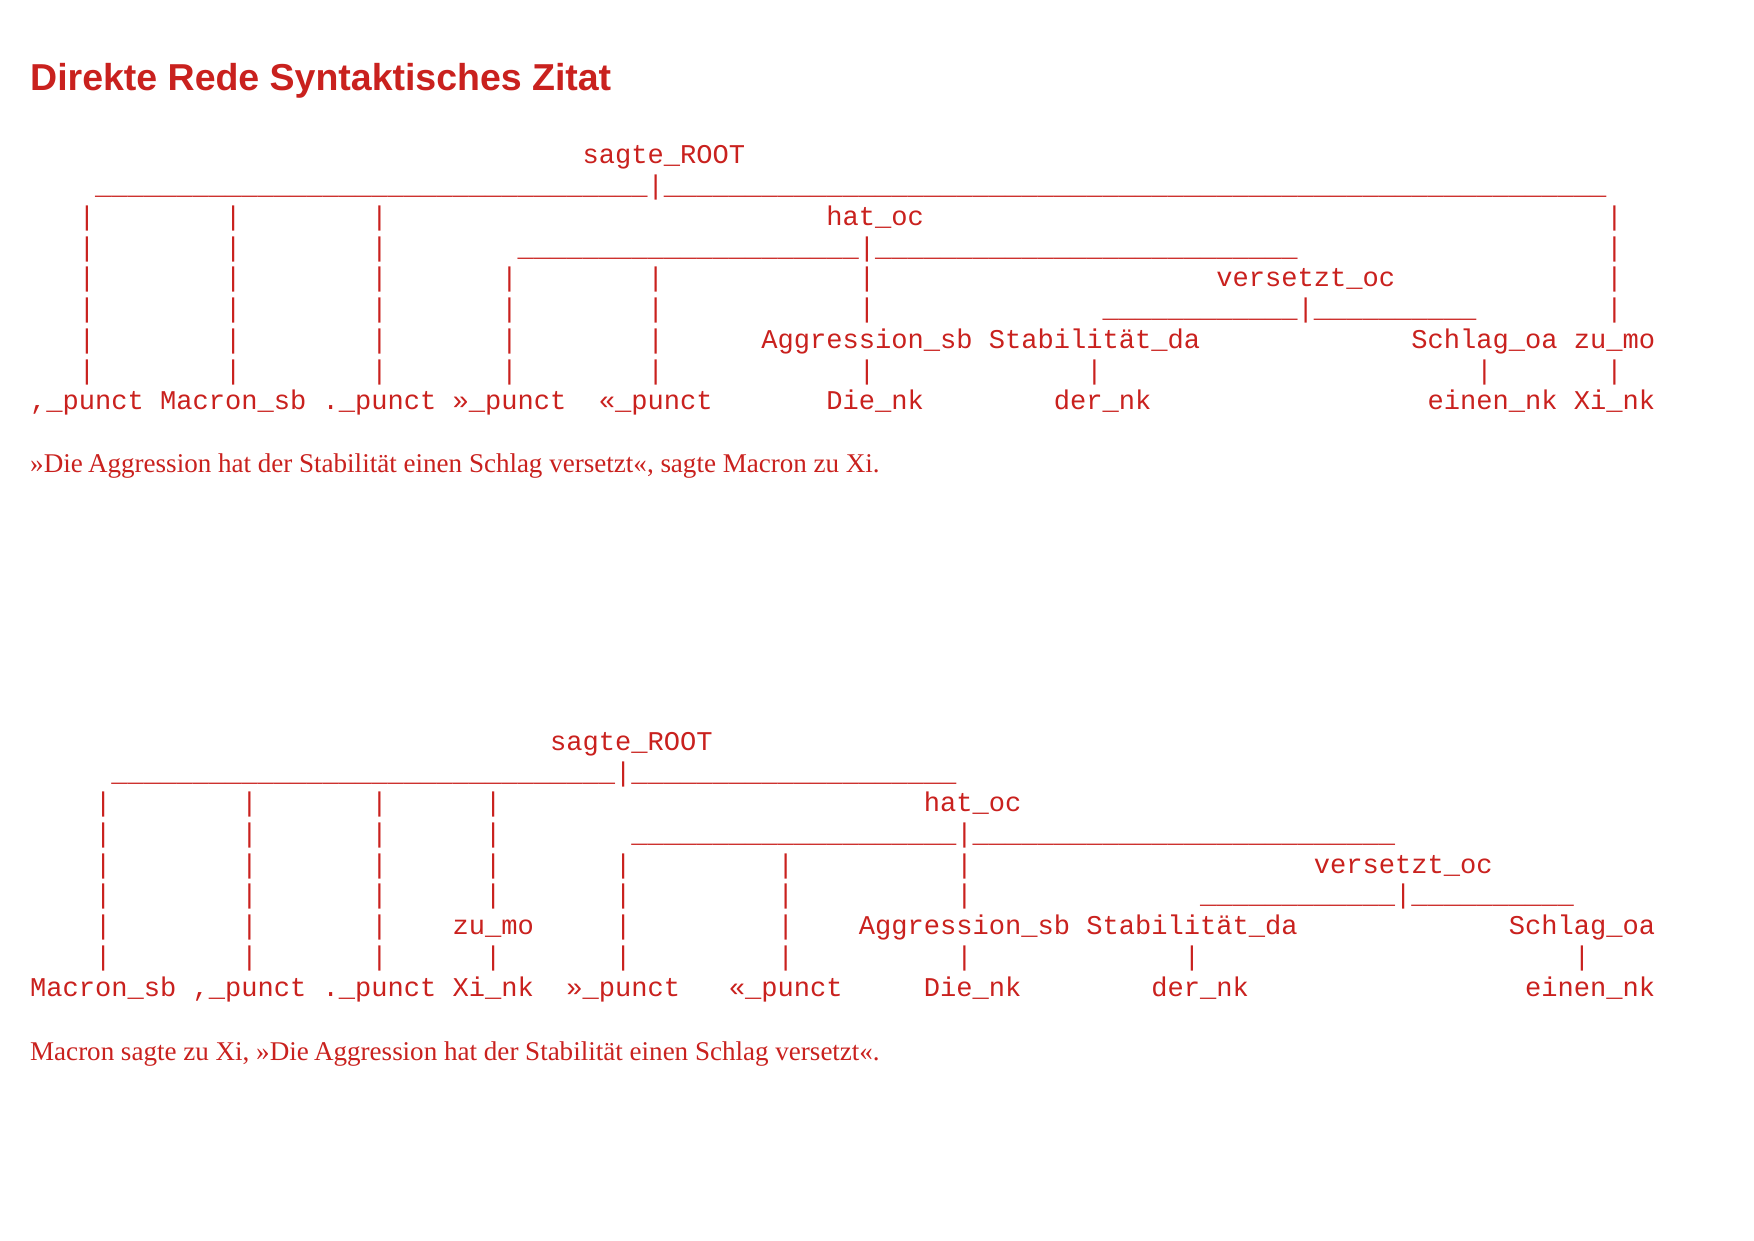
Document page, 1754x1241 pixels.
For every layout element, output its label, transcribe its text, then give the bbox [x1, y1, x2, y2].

text | | | | hat_oc [30, 789, 1723, 820]
text Macron_sb ,_punct ._punct Xi_nk »_punct «_punct Die_nk der_nk einen_nk [30, 973, 1723, 1004]
text | | | zu_mo | | Aggression_sb Stabilität_da Schlag_oa [30, 912, 1723, 943]
text sagte_ROOT [30, 141, 1723, 172]
text _______________________________|____________________ [30, 758, 1723, 789]
text | | | _____________________|__________________________ | [30, 233, 1723, 264]
text | | | | | | versetzt_oc | [30, 264, 1723, 295]
text sagte_ROOT [30, 728, 1723, 758]
subtitle Direkte Rede Syntaktisches Zitat [30, 55, 1723, 98]
text | | | | | | | versetzt_oc [30, 851, 1723, 881]
text | | | | | | | ____________|__________ [30, 881, 1723, 912]
text __________________________________|__________________________________________________________ [30, 172, 1723, 203]
text | | | | | | ____________|__________ | [30, 295, 1723, 326]
text Macron sagte zu Xi, »Die Aggression hat der Stabilität einen Schlag versetzt«. [30, 1035, 1723, 1066]
text | | | | | Aggression_sb Stabilität_da Schlag_oa zu_mo [30, 326, 1723, 356]
text | | | hat_oc | [30, 203, 1723, 233]
text »Die Aggression hat der Stabilität einen Schlag versetzt«, sagte Macron zu Xi. [30, 447, 1723, 478]
text | | | | | | | | | [30, 943, 1723, 973]
text | | | | | | | | | [30, 356, 1723, 387]
text | | | | ____________________|__________________________ [30, 820, 1723, 851]
text ,_punct Macron_sb ._punct »_punct «_punct Die_nk der_nk einen_nk Xi_nk [30, 387, 1723, 418]
